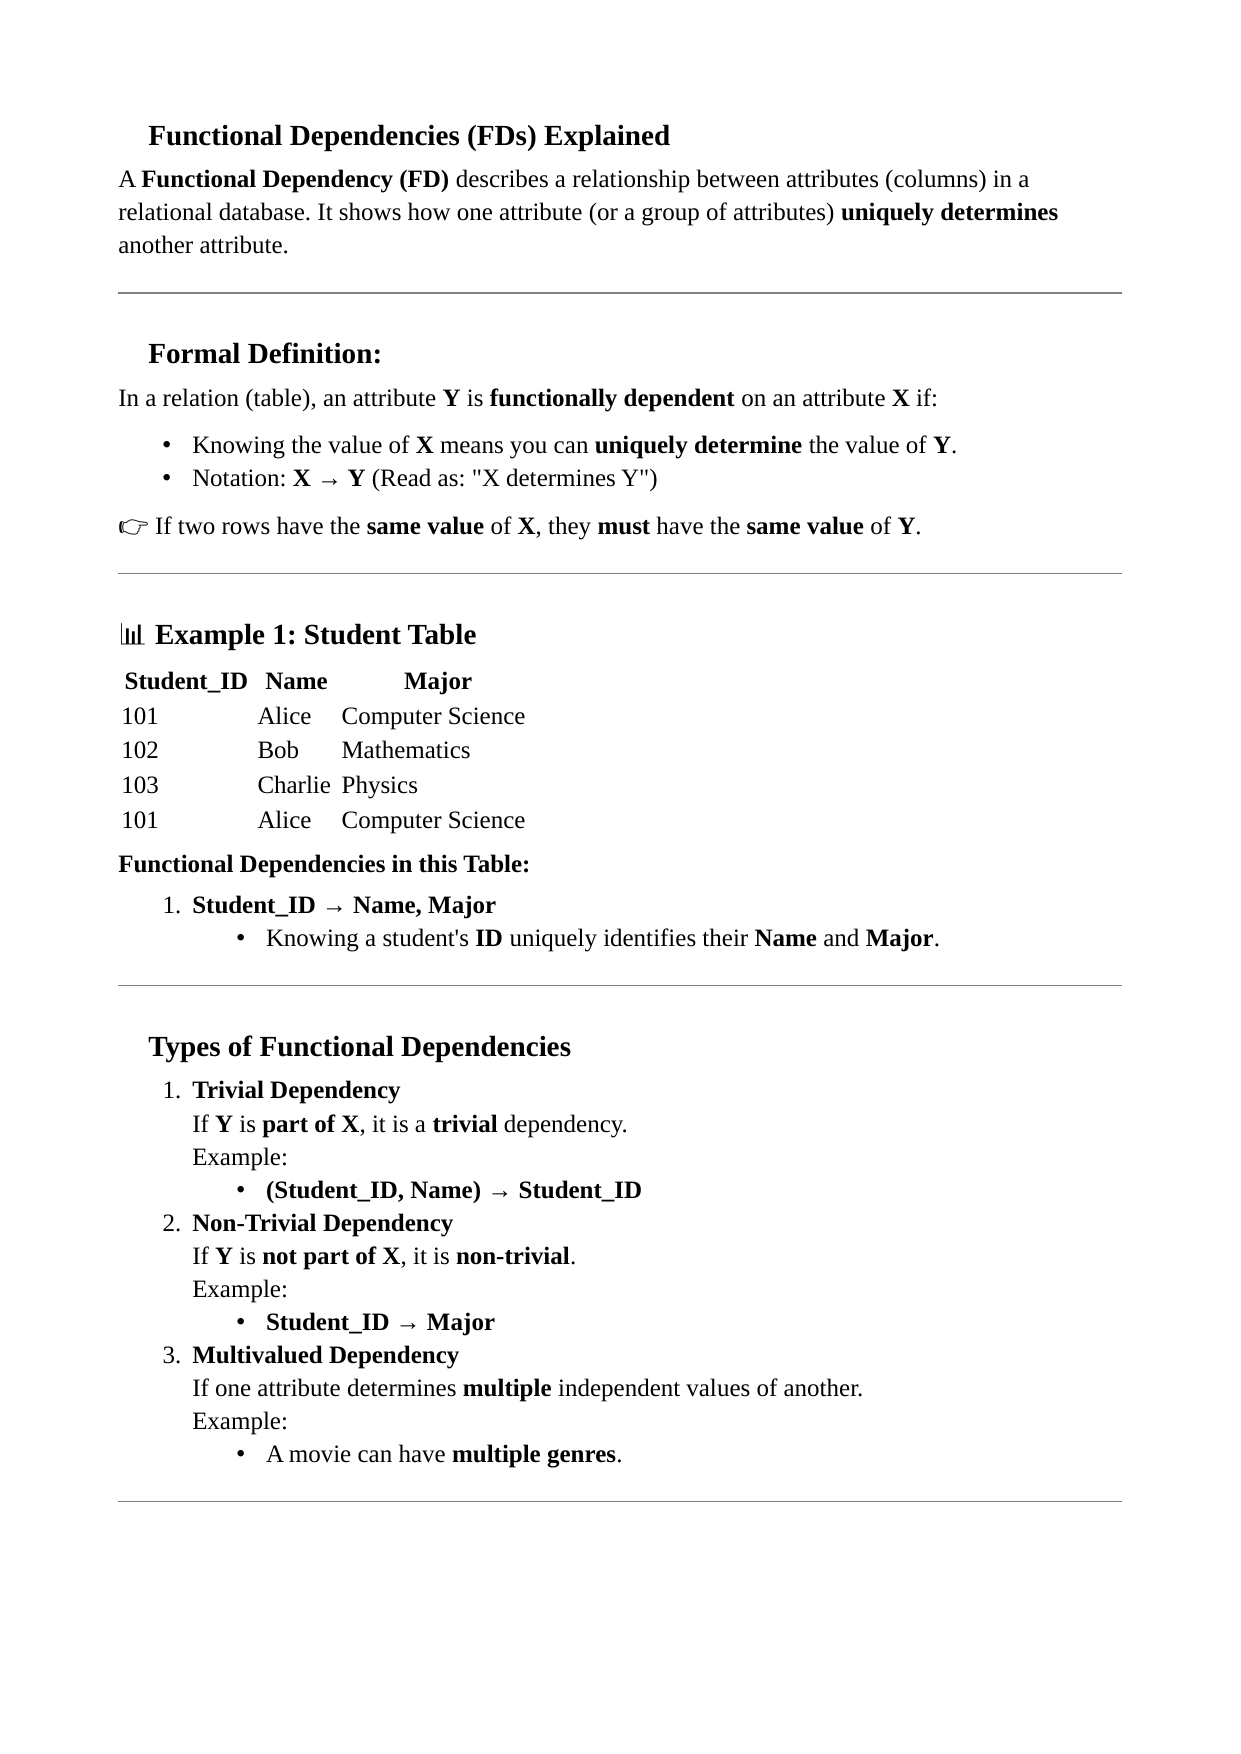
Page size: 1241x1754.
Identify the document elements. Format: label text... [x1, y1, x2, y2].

text In a relation (table), an attribute Y is functionally dependent on an attribute X if: [118, 383, 1122, 411]
table_cell 101 [118, 802, 254, 836]
subtitle 📌 Types of Functional Dependencies [118, 1029, 1122, 1063]
table_cell Mathematics [339, 733, 537, 767]
table_cell Physics [339, 767, 537, 802]
table_cell 101 [118, 698, 254, 733]
text A Functional Dependency (FD) describes a relationship between attributes (columns) in a relational database. It shows how one attribute (or a group of attributes) uniquely determines another attribute. [118, 164, 1122, 259]
table_cell 103 [118, 767, 254, 802]
subtitle 📌 Functional Dependencies (FDs) Explained [118, 118, 1122, 152]
table_cell Alice [254, 802, 338, 836]
list Knowing a student's ID uniquely identifies their Name and Major. [236, 923, 1122, 952]
list A movie can have multiple genres. [236, 1439, 1122, 1468]
table_cell Bob [254, 733, 338, 767]
text 👉 If two rows have the same value of X, they must have the same value of Y. [118, 511, 1122, 540]
list (Student_ID, Name) → Student_ID [236, 1175, 1122, 1203]
list Student_ID → Name, Major [162, 890, 1122, 919]
table_cell Computer Science [339, 698, 537, 733]
list Multivalued Dependency If one attribute determines multiple independent values of another. Example: [162, 1340, 1122, 1434]
table_cell Charlie [254, 767, 338, 802]
subtitle Functional Dependencies in this Table: [118, 849, 1122, 878]
subtitle 📊 Example 1: Student Table [118, 617, 1122, 651]
table_header Major [339, 664, 537, 698]
table_header Name [254, 664, 338, 698]
list Trivial Dependency If Y is part of X, it is a trivial dependency. Example: [162, 1076, 1122, 1170]
list Notation: X → Y (Read as: "X determines Y") [162, 463, 1122, 492]
table_header Student_ID [118, 664, 254, 698]
list Student_ID → Major [236, 1307, 1122, 1336]
table_cell Alice [254, 698, 338, 733]
list Knowing the value of X means you can uniquely determine the value of Y. [162, 430, 1122, 459]
table_cell Computer Science [339, 802, 537, 836]
list Non-Trivial Dependency If Y is not part of X, it is non-trivial. Example: [162, 1208, 1122, 1302]
subtitle ✅ Formal Definition: [118, 337, 1122, 370]
table_cell 102 [118, 733, 254, 767]
